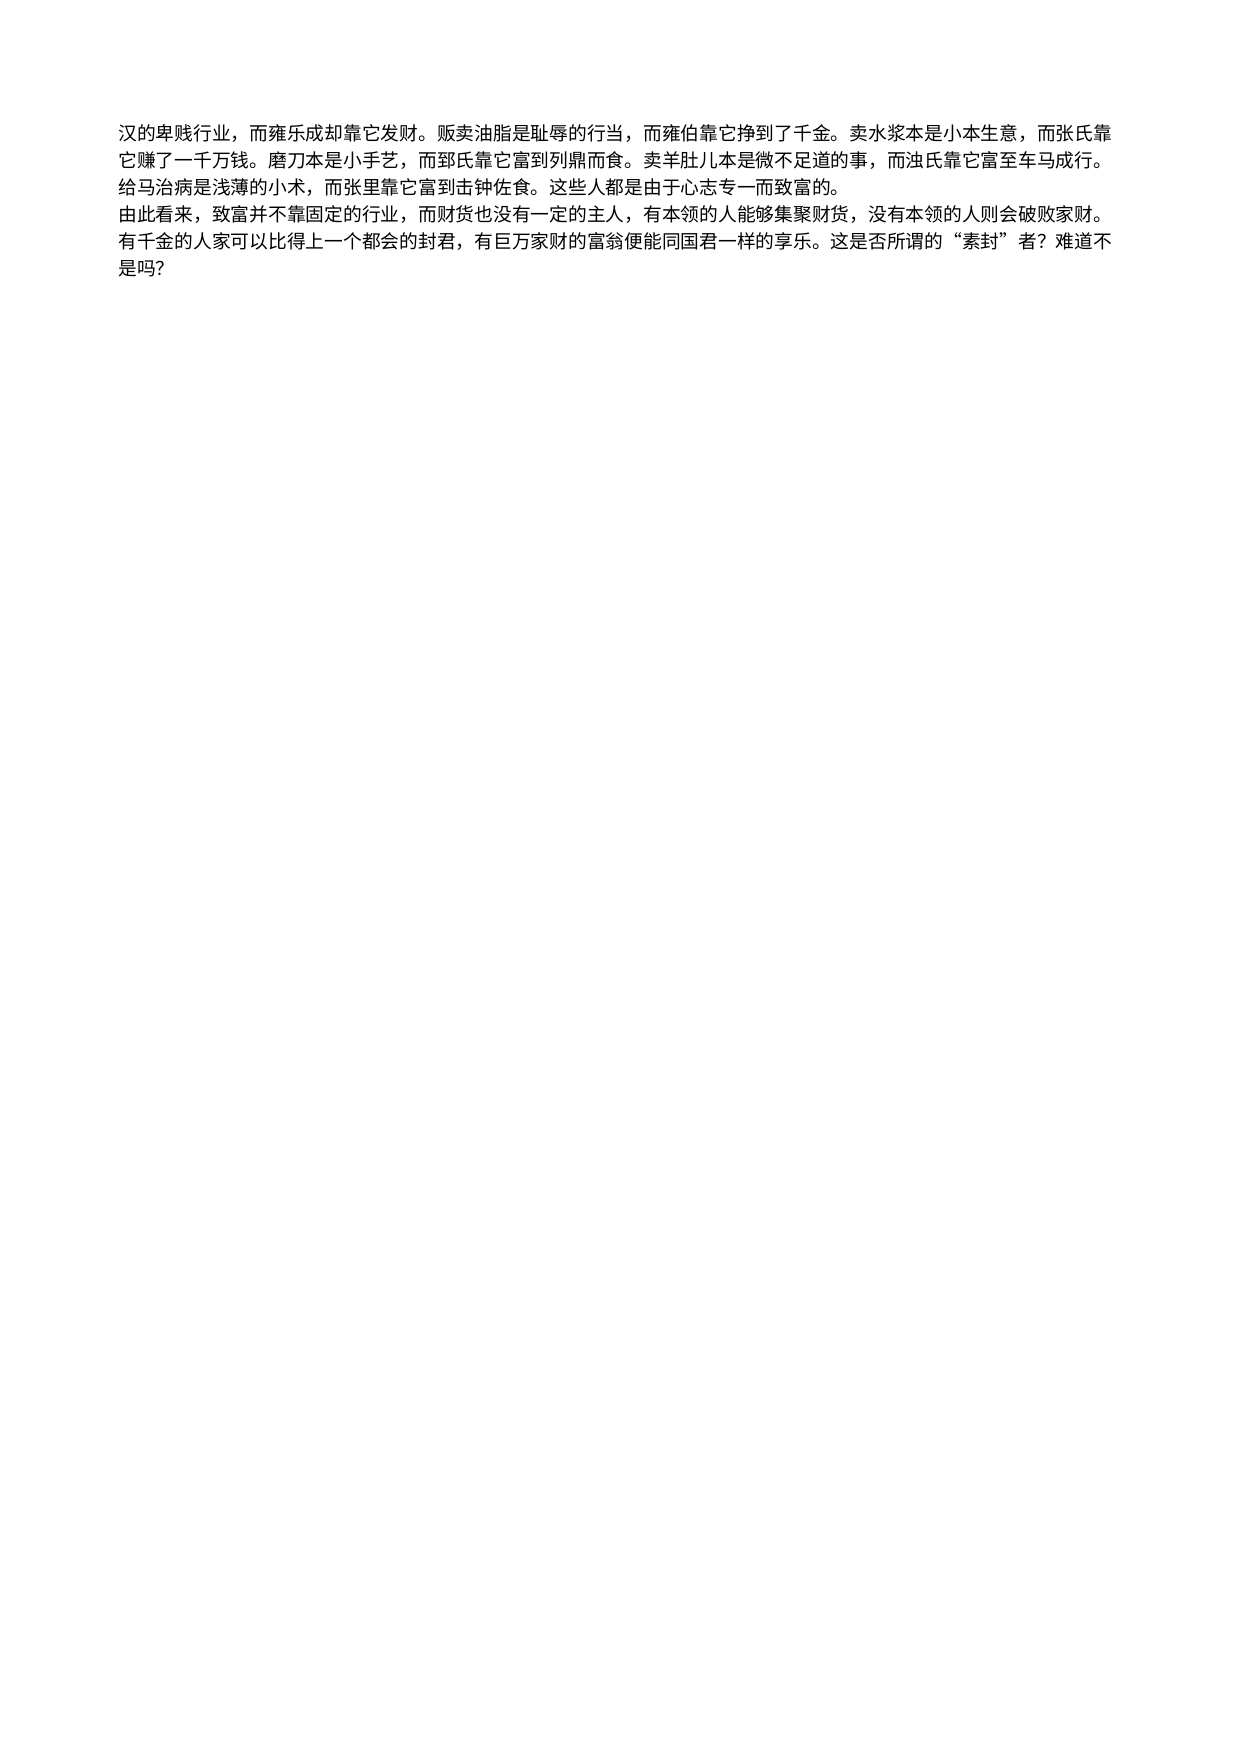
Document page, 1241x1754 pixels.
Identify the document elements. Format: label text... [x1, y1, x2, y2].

text 由此看来，致富并不靠固定的行业，而财货也没有一定的主人，有本领的人能够集聚财货，没有本领的人则会破败家财。有千金的人家可以比得上一个都会的封君，有巨万家财的富翁便能同国君一样的享乐。这是否所谓的“素封”者？难道不是吗？ [118, 200, 1122, 281]
text 汉的卑贱行业，而雍乐成却靠它发财。贩卖油脂是耻辱的行当，而雍伯靠它挣到了千金。卖水浆本是小本生意，而张氏靠它赚了一千万钱。磨刀本是小手艺，而郅氏靠它富到列鼎而食。卖羊肚儿本是微不足道的事，而浊氏靠它富至车马成行。给马治病是浅薄的小术，而张里靠它富到击钟佐食。这些人都是由于心志专一而致富的。 [118, 118, 1122, 200]
